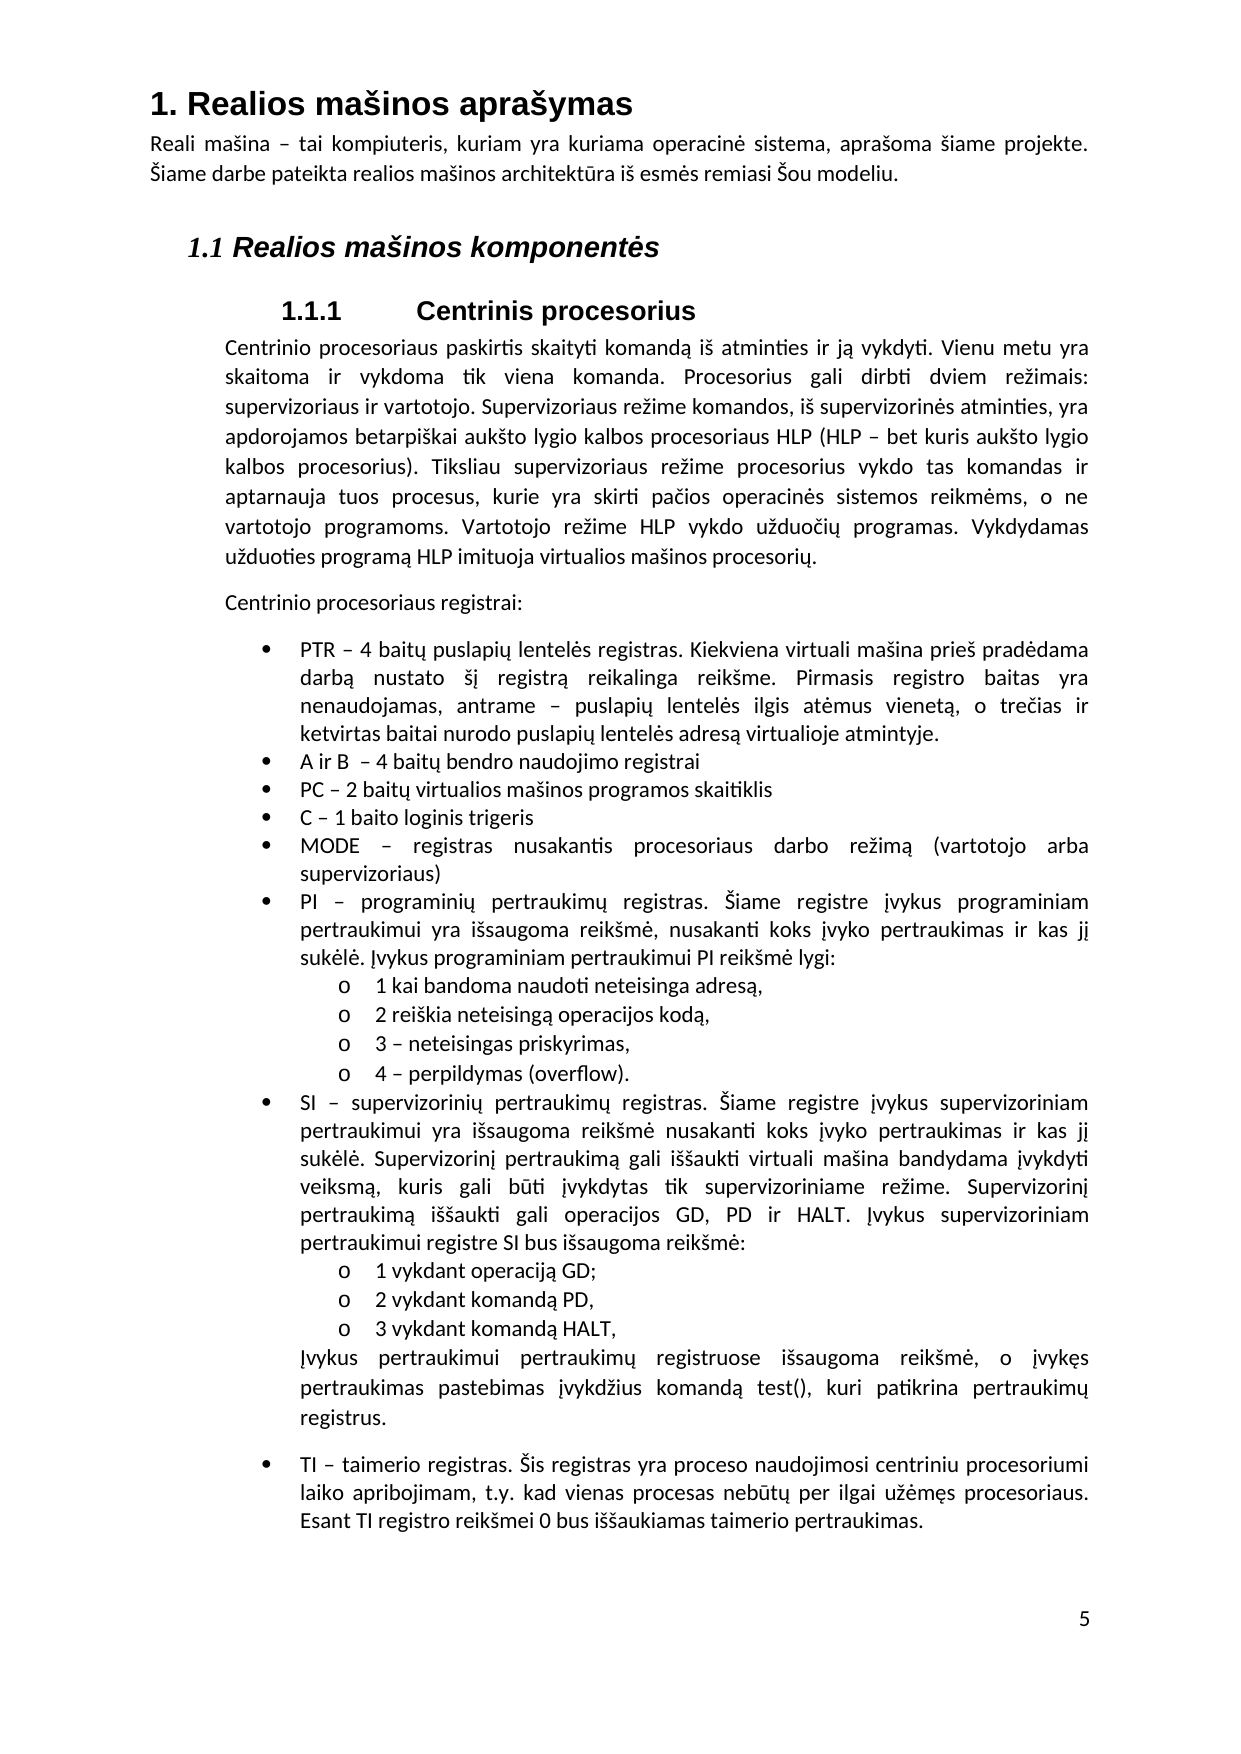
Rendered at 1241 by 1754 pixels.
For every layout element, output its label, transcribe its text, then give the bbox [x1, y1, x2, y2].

list A ir B – 4 baitų bendro naudojimo registrai [262, 747, 1090, 775]
text Reali mašina – tai kompiuteris, kuriam yra kuriama operacinė sistema, aprašoma šiame projekte. Šiame darbe pateikta realios mašinos architektūra iš esmės remiasi Šou modeliu. [150, 129, 1090, 187]
list 3 – neteisingas priskyrimas, [337, 1029, 1090, 1059]
list PI – programinių pertraukimų registras. Šiame registre įvykus programiniam pertraukimui yra išsaugoma reikšmė, nusakanti koks įvyko pertraukimas ir kas jį sukėlė. Įvykus programiniam pertraukimui PI reikšmė lygi: [262, 887, 1090, 971]
list PC – 2 baitų virtualios mašinos programos skaitiklis [262, 775, 1090, 803]
subtitle Centrinis procesorius [281, 295, 1090, 326]
list 2 vykdant komandą PD, [337, 1285, 1090, 1314]
subtitle Realios mašinos komponentės [187, 230, 1090, 264]
list PTR – 4 baitų puslapių lentelės registras. Kiekviena virtuali mašina prieš pradėdama darbą nustato šį registrą reikalinga reikšme. Pirmasis registro baitas yra nenaudojamas, antrame – puslapių lentelės ilgis atėmus vienetą, o trečias ir ketvirtas baitai nurodo puslapių lentelės adresą virtualioje atmintyje. [262, 635, 1090, 747]
list TI – taimerio registras. Šis registras yra proceso naudojimosi centriniu procesoriumi laiko apribojimam, t.y. kad vienas procesas nebūtų per ilgai užėmęs procesoriaus. Esant TI registro reikšmei 0 bus iššaukiamas taimerio pertraukimas. [262, 1450, 1090, 1534]
text Centrinio procesoriaus paskirtis skaityti komandą iš atminties ir ją vykdyti. Vienu metu yra skaitoma ir vykdoma tik viena komanda. Procesorius gali dirbti dviem režimais: supervizoriaus ir vartotojo. Supervizoriaus režime komandos, iš supervizorinės atminties, yra apdorojamos betarpiškai aukšto lygio kalbos procesoriaus HLP (HLP – bet kuris aukšto lygio kalbos procesorius). Tiksliau supervizoriaus režime procesorius vykdo tas komandas ir aptarnauja tuos procesus, kurie yra skirti pačios operacinės sistemos reikmėms, o ne vartotojo programoms. Vartotojo režime HLP vykdo užduočių programas. Vykdydamas užduoties programą HLP imituoja virtualios mašinos procesorių. [225, 333, 1090, 570]
list 1 vykdant operaciją GD; [337, 1256, 1090, 1285]
list SI – supervizorinių pertraukimų registras. Šiame registre įvykus supervizoriniam pertraukimui yra išsaugoma reikšmė nusakanti koks įvyko pertraukimas ir kas jį sukėlė. Supervizorinį pertraukimą gali iššaukti virtuali mašina bandydama įvykdyti veiksmą, kuris gali būti įvykdytas tik supervizoriniame režime. Supervizorinį pertraukimą iššaukti gali operacijos GD, PD ir HALT. Įvykus supervizoriniam pertraukimui registre SI bus išsaugoma reikšmė: [262, 1088, 1090, 1256]
list 2 reiškia neteisingą operacijos kodą, [337, 1000, 1090, 1029]
text Centrinio procesoriaus registrai: [225, 588, 1090, 616]
subtitle 1. Realios mašinos aprašymas [150, 84, 1090, 122]
list 1 kai bandoma naudoti neteisinga adresą, [337, 971, 1090, 1000]
list 3 vykdant komandą HALT, [337, 1314, 1090, 1343]
text Įvykus pertraukimui pertraukimų registruose išsaugoma reikšmė, o įvykęs pertraukimas pastebimas įvykdžius komandą test(), kuri patikrina pertraukimų registrus. [300, 1343, 1090, 1431]
list 4 – perpildymas (overflow). [337, 1059, 1090, 1088]
list C – 1 baito loginis trigeris [262, 803, 1090, 831]
list MODE – registras nusakantis procesoriaus darbo režimą (vartotojo arba supervizoriaus) [262, 831, 1090, 887]
